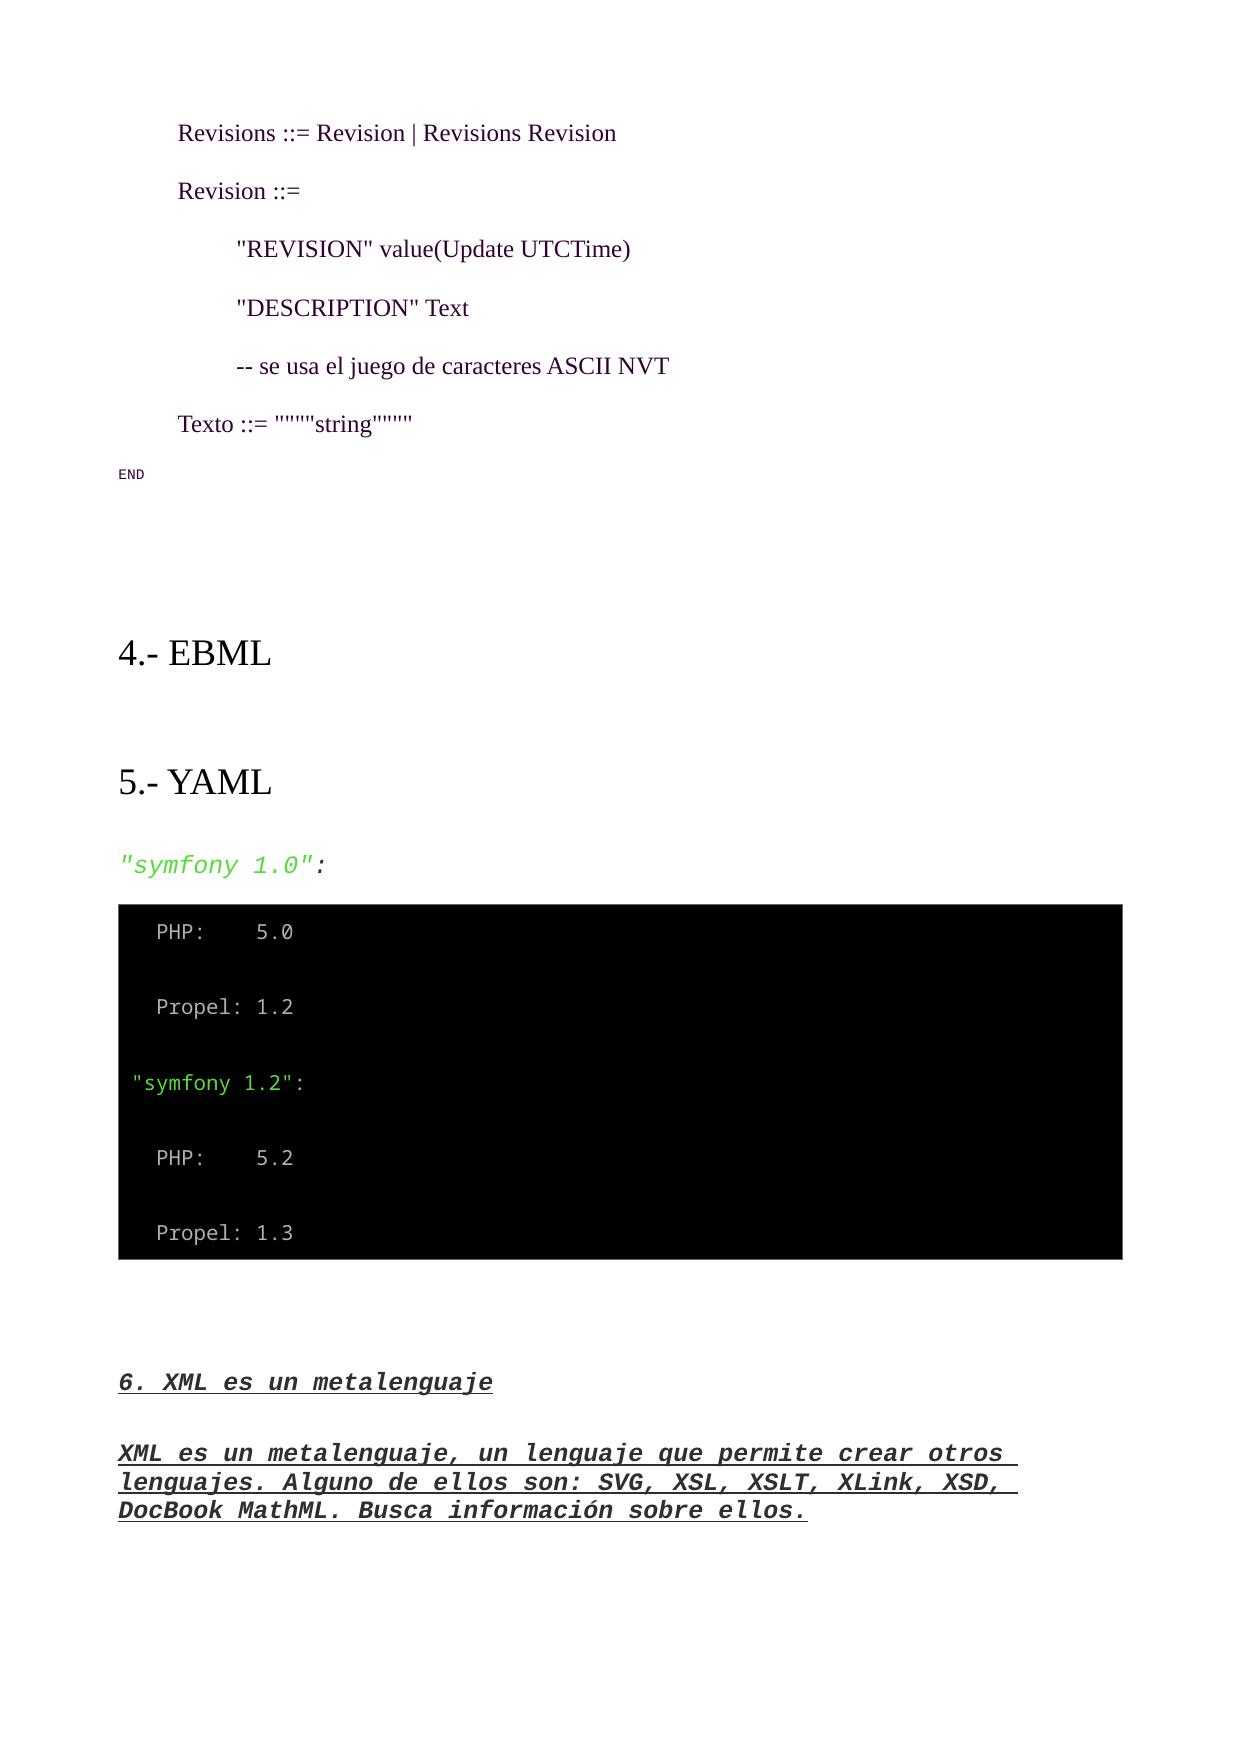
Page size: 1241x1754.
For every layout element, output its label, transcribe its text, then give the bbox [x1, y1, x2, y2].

text Revisions ::= Revision | Revisions Revision [177, 118, 1063, 147]
text END [118, 467, 1122, 484]
text PHP: 5.2 [119, 1130, 1122, 1172]
text Propel: 1.2 [119, 980, 1122, 1021]
text "symfony 1.2": [119, 1055, 1122, 1096]
text Propel: 1.3 [119, 1206, 1122, 1259]
text "DESCRIPTION" Text [236, 293, 1004, 322]
text Texto ::= """"string"""" [177, 409, 1063, 438]
text 5.- YAML [118, 760, 1122, 803]
text 6. XML es un metalenguaje [118, 1369, 1122, 1398]
text -- se usa el juego de caracteres ASCII NVT [236, 351, 1004, 380]
text "symfony 1.0": [118, 852, 1122, 881]
text PHP: 5.0 [119, 905, 1122, 945]
text XML es un metalenguaje, un lenguaje que permite crear otros lenguajes. Alguno de ellos son: SVG, XSL, XSLT, XLink, XSD, DocBook MathML. Busca información sobre ellos. [118, 1441, 1122, 1526]
text 4.- EBML [118, 630, 1122, 673]
text "REVISION" value(Update UTCTime) [236, 234, 1004, 263]
text Revision ::= [177, 176, 1063, 205]
